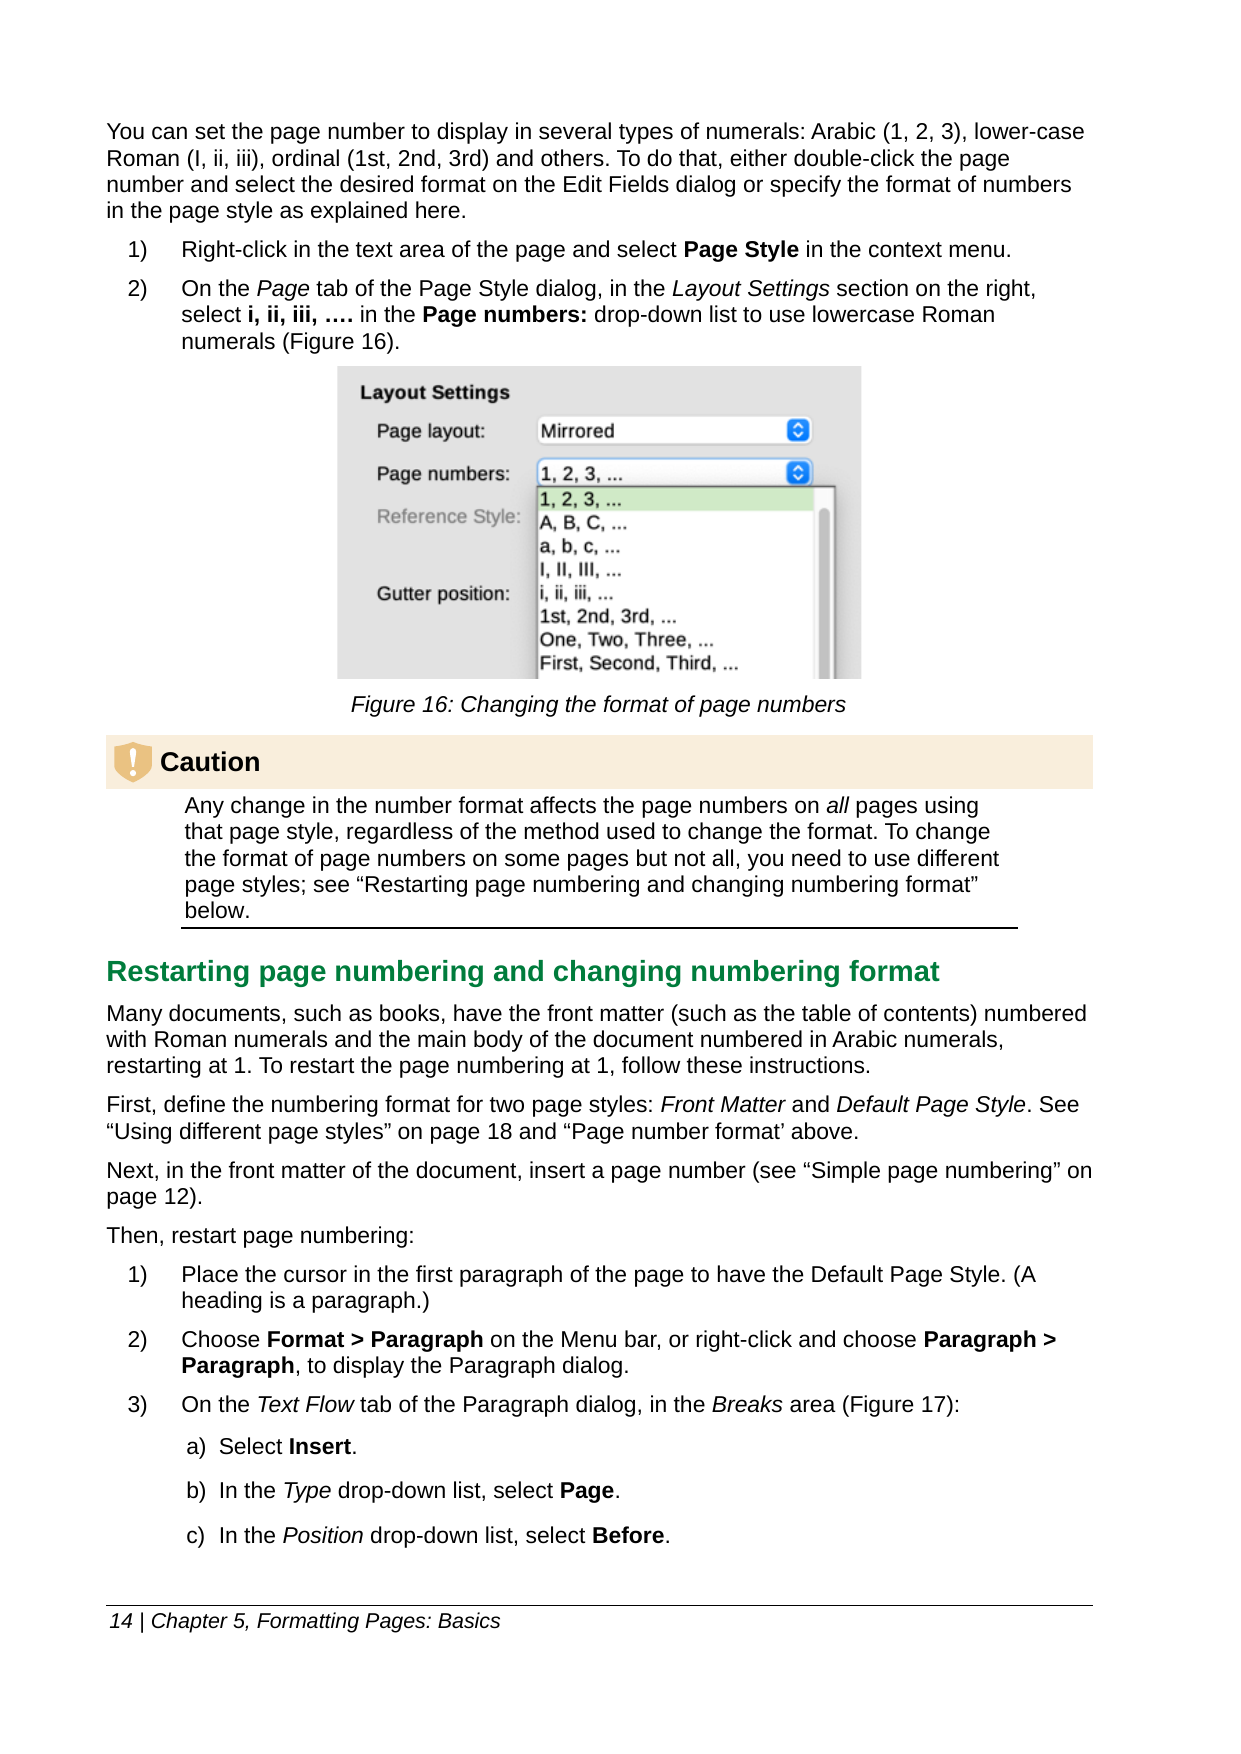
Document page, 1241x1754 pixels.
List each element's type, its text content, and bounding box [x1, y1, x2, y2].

list Choose Format > Paragraph on the Menu bar, or right-click and choose Paragraph > Paragraph, to display the Paragraph dialog. [148, 1326, 1093, 1378]
text Any change in the number format affects the page numbers on all pages using that page style, regardless of the method used to change the format. To change the format of page numbers on some pages but not all, you need to use different page styles; see “Restarting page numbering and changing numbering format” below. [181, 789, 1018, 927]
list On the Page tab of the Page Style dialog, in the Layout Settings section on the right, select i, ii, iii, …. in the Page numbers: drop-down list to use lowercase Roman numerals (Figure 16). [148, 275, 1093, 354]
text Many documents, such as books, have the front matter (such as the table of contents) numbered with Roman numerals and the main body of the document numbered in Arabic numerals, restarting at 1. To restart the page numbering at 1, follow these instructions. [106, 1000, 1093, 1079]
list In the Type drop-down list, select Page. [183, 1474, 1093, 1507]
picture [337, 366, 862, 679]
list On the Text Flow tab of the Paragraph dialog, in the Breaks area (Figure 17): [148, 1391, 1093, 1417]
text First, define the numbering format for two page styles: Front Matter and Default Page Style. See “Using different page styles” on page 18 and “Page number format’ above. [106, 1091, 1093, 1144]
list Then, restart page numbering: [106, 1222, 1093, 1248]
text You can set the page number to display in several types of numerals: Arabic (1, 2, 3), lower-case Roman (I, ii, iii), ordinal (1st, 2nd, 3rd) and others. To do that, either double-click the page number and select the desired format on the Edit Fields dialog or specify the format of numbers in the page style as explained here. [106, 118, 1093, 223]
list In the Position drop-down list, select Before. [183, 1519, 1093, 1551]
subtitle Caution [106, 735, 1093, 789]
list Select Insert. [183, 1430, 1093, 1462]
list Place the cursor in the first paragraph of the page to have the Default Page Style. (A heading is a paragraph.) [148, 1261, 1093, 1313]
text Figure 16: Changing the format of page numbers [333, 691, 866, 718]
list Right-click in the text area of the page and select Page Style in the context menu. [148, 236, 1093, 262]
text Next, in the front matter of the document, insert a page number (see “Simple page numbering” on page 12). [106, 1157, 1093, 1209]
subtitle Restarting page numbering and changing numbering format [106, 954, 1093, 987]
